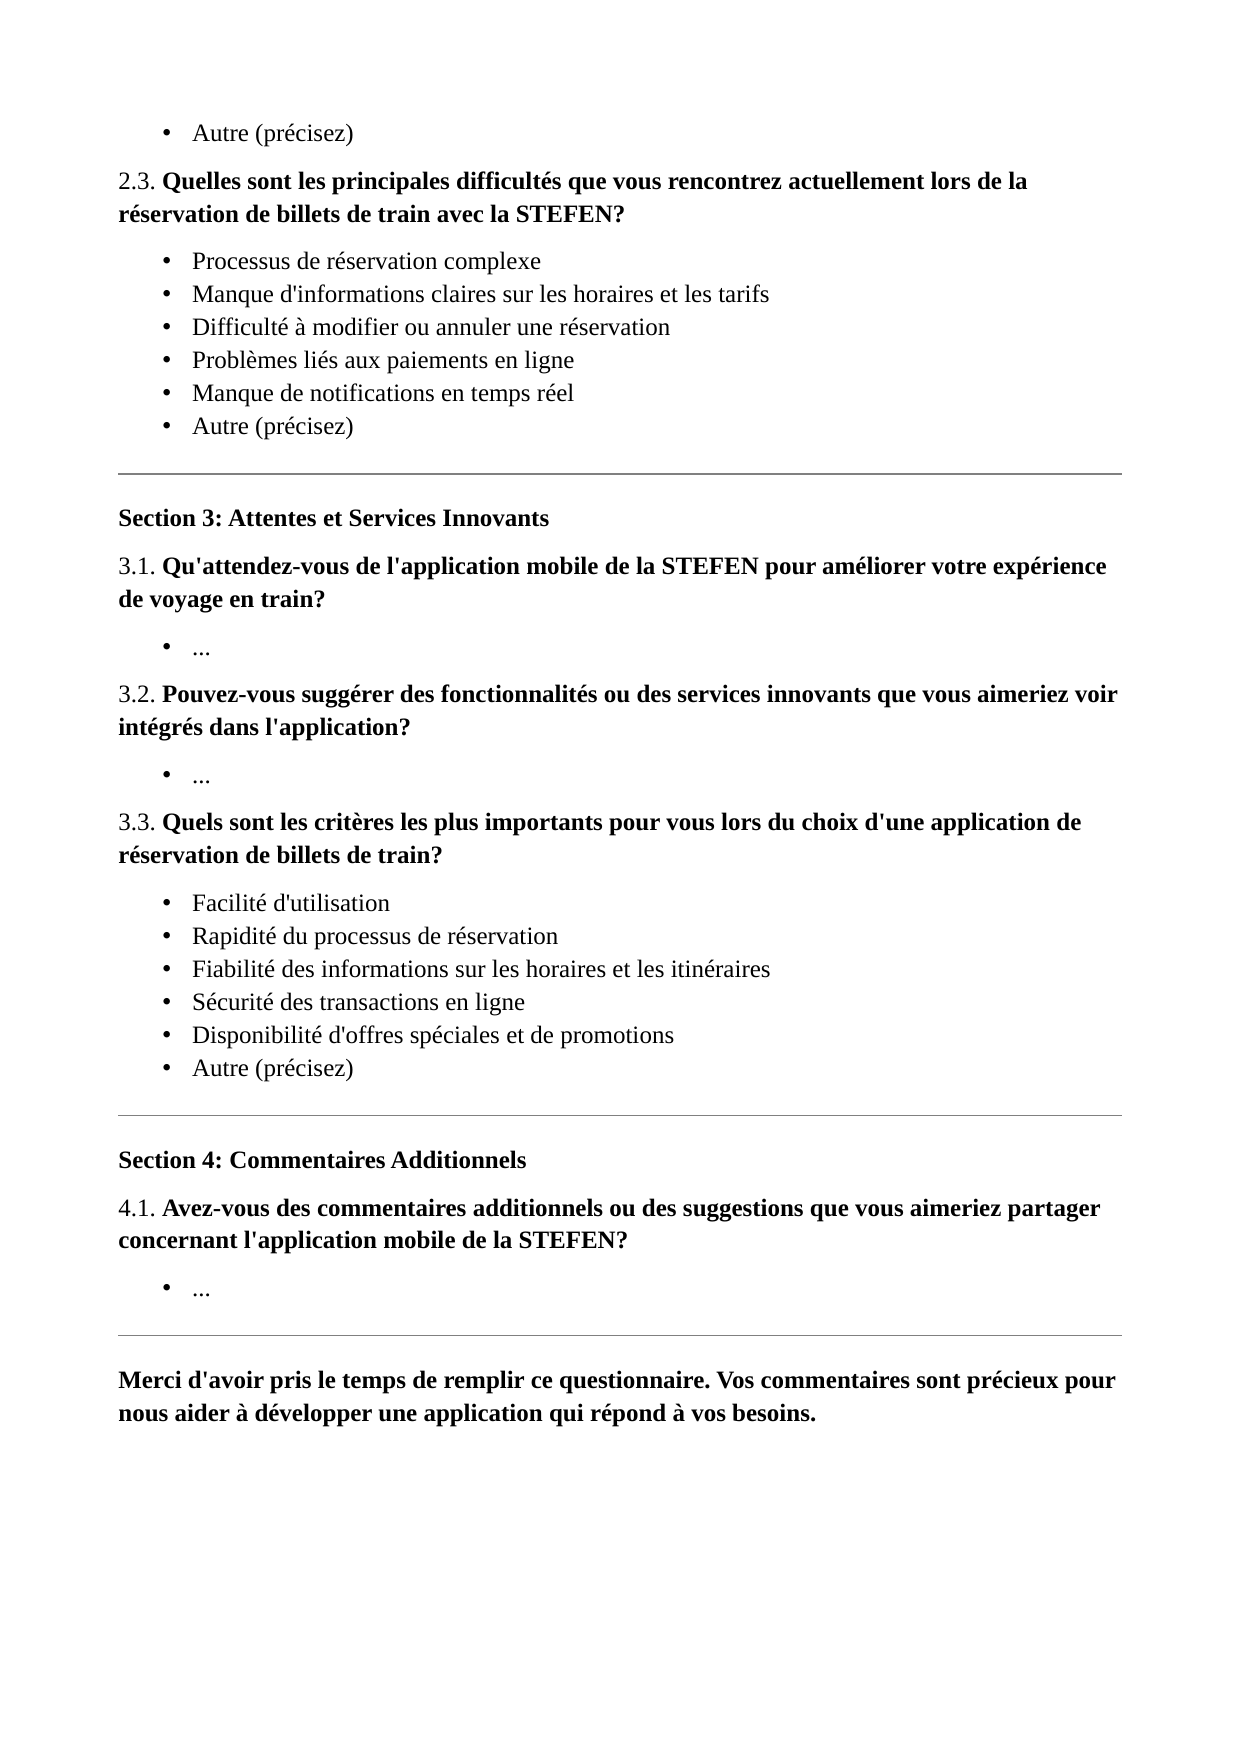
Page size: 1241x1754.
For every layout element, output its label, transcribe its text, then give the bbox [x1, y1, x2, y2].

list ... [162, 632, 1122, 660]
text 2.3. Quelles sont les principales difficultés que vous rencontrez actuellement lors de la réservation de billets de train avec la STEFEN? [118, 166, 1122, 227]
list Manque d'informations claires sur les horaires et les tarifs [162, 279, 1122, 308]
text Section 4: Commentaires Additionnels [118, 1145, 1122, 1174]
list Autre (précisez) [162, 1053, 1122, 1082]
text 3.2. Pouvez-vous suggérer des fonctionnalités ou des services innovants que vous aimeriez voir intégrés dans l'application? [118, 679, 1122, 741]
list Difficulté à modifier ou annuler une réservation [162, 312, 1122, 341]
text Section 3: Attentes et Services Innovants [118, 503, 1122, 532]
list Processus de réservation complexe [162, 246, 1122, 275]
list Problèmes liés aux paiements en ligne [162, 345, 1122, 374]
list ... [162, 760, 1122, 788]
list Fiabilité des informations sur les horaires et les itinéraires [162, 954, 1122, 983]
list Autre (précisez) [162, 118, 1122, 147]
text 4.1. Avez-vous des commentaires additionnels ou des suggestions que vous aimeriez partager concernant l'application mobile de la STEFEN? [118, 1193, 1122, 1254]
list Facilité d'utilisation [162, 888, 1122, 917]
text 3.1. Qu'attendez-vous de l'application mobile de la STEFEN pour améliorer votre expérience de voyage en train? [118, 551, 1122, 613]
list ... [162, 1273, 1122, 1302]
list Rapidité du processus de réservation [162, 921, 1122, 950]
list Autre (précisez) [162, 411, 1122, 440]
list Manque de notifications en temps réel [162, 378, 1122, 407]
text Merci d'avoir pris le temps de remplir ce questionnaire. Vos commentaires sont précieux pour nous aider à développer une application qui répond à vos besoins. [118, 1365, 1122, 1427]
list Sécurité des transactions en ligne [162, 987, 1122, 1016]
list Disponibilité d'offres spéciales et de promotions [162, 1020, 1122, 1049]
text 3.3. Quels sont les critères les plus importants pour vous lors du choix d'une application de réservation de billets de train? [118, 807, 1122, 869]
